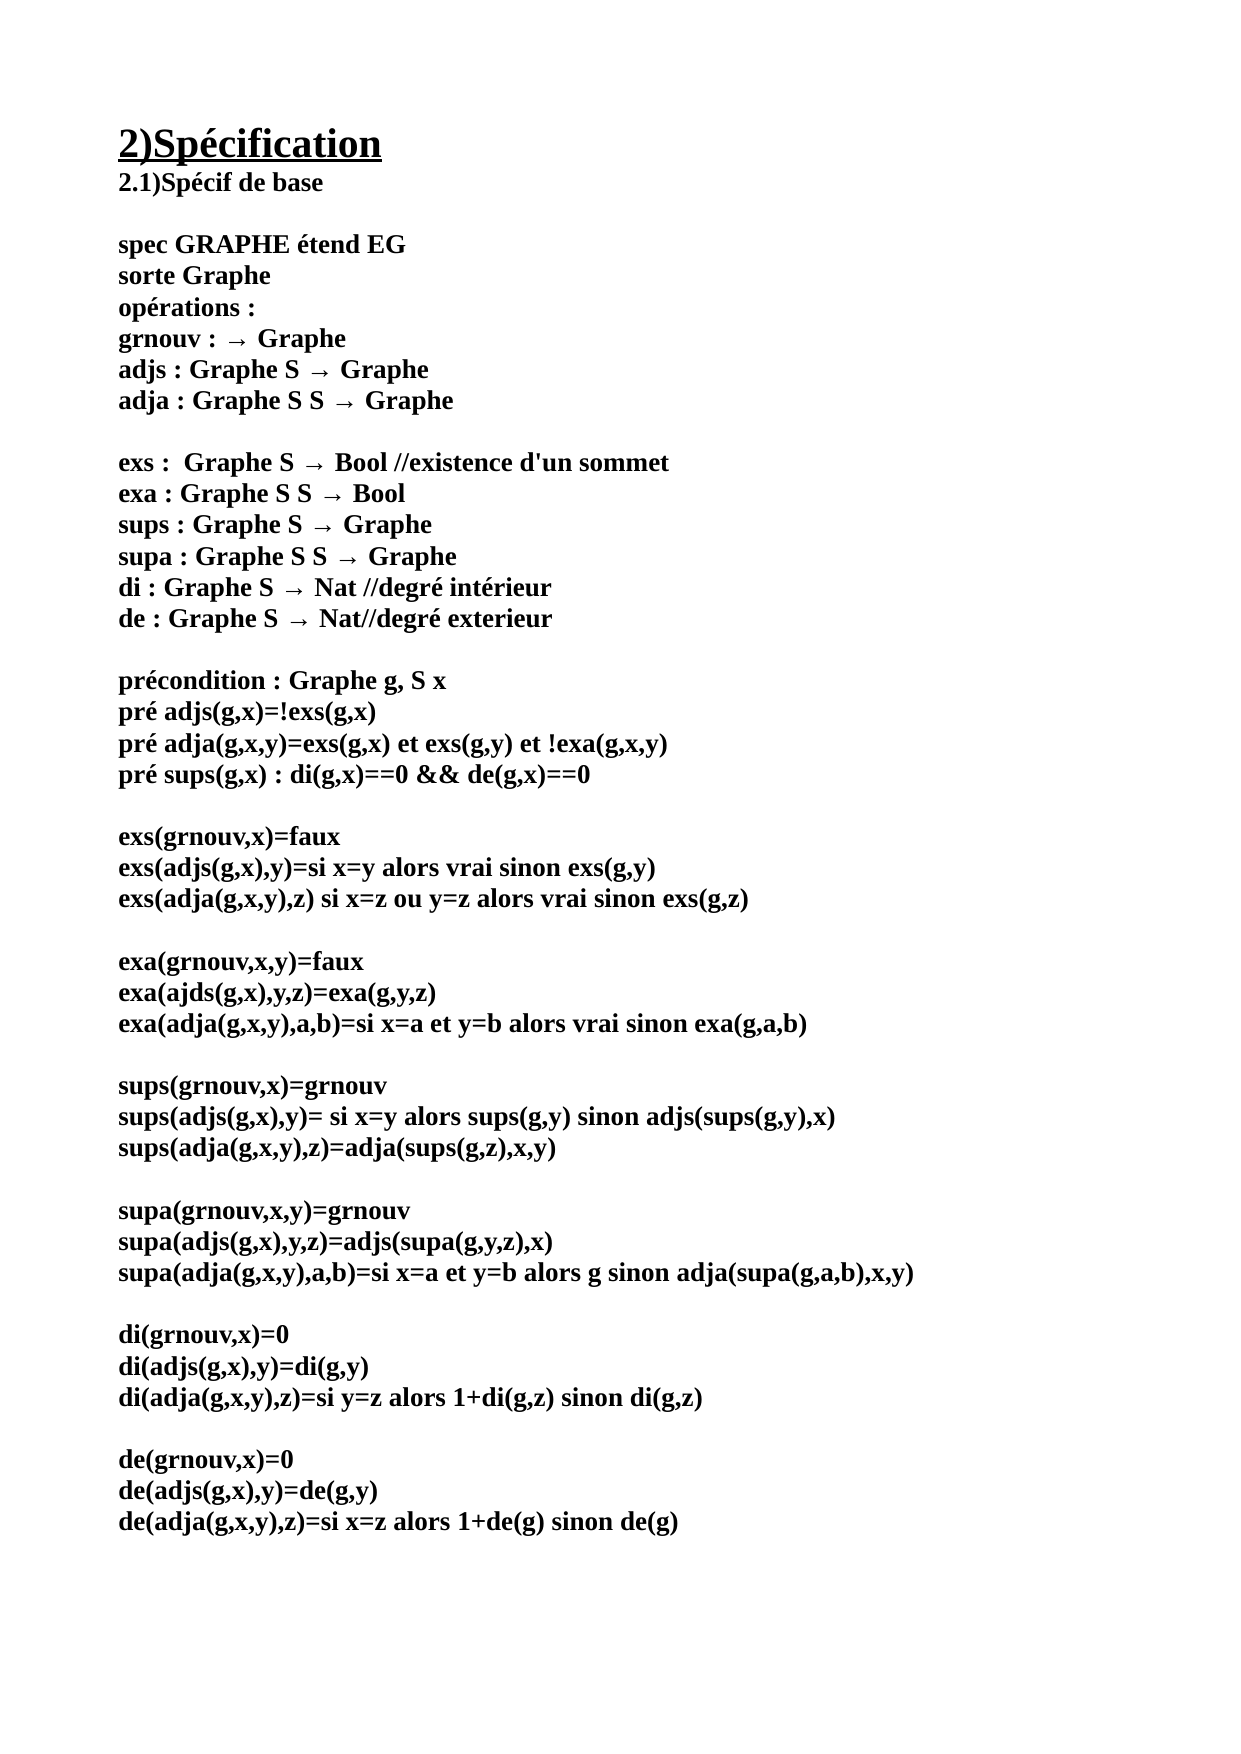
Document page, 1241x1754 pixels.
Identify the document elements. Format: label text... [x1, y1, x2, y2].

text 2.1)Spécif de base [118, 166, 1122, 197]
text exs(adja(g,x,y),z) si x=z ou y=z alors vrai sinon exs(g,z) [118, 882, 1122, 913]
text di(adja(g,x,y),z)=si y=z alors 1+di(g,z) sinon di(g,z) [118, 1381, 1122, 1412]
text di(grnouv,x)=0 [118, 1318, 1122, 1349]
text 2)Spécification [118, 118, 1122, 166]
text di : Graphe S → Nat //degré intérieur [118, 571, 1122, 602]
text sups : Graphe S → Graphe [118, 509, 1122, 540]
text opérations : [118, 291, 1122, 322]
text exa : Graphe S S → Bool [118, 477, 1122, 509]
text exa(grnouv,x,y)=faux [118, 945, 1122, 976]
text exa(ajds(g,x),y,z)=exa(g,y,z) [118, 976, 1122, 1007]
text spec GRAPHE étend EG [118, 228, 1122, 259]
text sorte Graphe [118, 259, 1122, 291]
text supa(adjs(g,x),y,z)=adjs(supa(g,y,z),x) [118, 1225, 1122, 1256]
text de(adjs(g,x),y)=de(g,y) [118, 1474, 1122, 1505]
text exs(grnouv,x)=faux [118, 820, 1122, 851]
text supa(grnouv,x,y)=grnouv [118, 1194, 1122, 1225]
text supa(adja(g,x,y),a,b)=si x=a et y=b alors g sinon adja(supa(g,a,b),x,y) [118, 1256, 1122, 1287]
text sups(adja(g,x,y),z)=adja(sups(g,z),x,y) [118, 1132, 1122, 1163]
text pré adjs(g,x)=!exs(g,x) [118, 696, 1122, 727]
text adjs : Graphe S → Graphe [118, 353, 1122, 384]
text pré sups(g,x) : di(g,x)==0 && de(g,x)==0 [118, 758, 1122, 789]
text pré adja(g,x,y)=exs(g,x) et exs(g,y) et !exa(g,x,y) [118, 727, 1122, 758]
text exa(adja(g,x,y),a,b)=si x=a et y=b alors vrai sinon exa(g,a,b) [118, 1007, 1122, 1038]
text sups(adjs(g,x),y)= si x=y alors sups(g,y) sinon adjs(sups(g,y),x) [118, 1100, 1122, 1132]
text grnouv : → Graphe [118, 322, 1122, 353]
text supa : Graphe S S → Graphe [118, 540, 1122, 571]
text de(grnouv,x)=0 [118, 1443, 1122, 1474]
text précondition : Graphe g, S x [118, 664, 1122, 696]
text adja : Graphe S S → Graphe [118, 384, 1122, 415]
text exs(adjs(g,x),y)=si x=y alors vrai sinon exs(g,y) [118, 851, 1122, 882]
text de : Graphe S → Nat//degré exterieur [118, 602, 1122, 633]
text exs : Graphe S → Bool //existence d'un sommet [118, 446, 1122, 477]
text di(adjs(g,x),y)=di(g,y) [118, 1349, 1122, 1381]
text de(adja(g,x,y),z)=si x=z alors 1+de(g) sinon de(g) [118, 1505, 1122, 1536]
text sups(grnouv,x)=grnouv [118, 1069, 1122, 1100]
